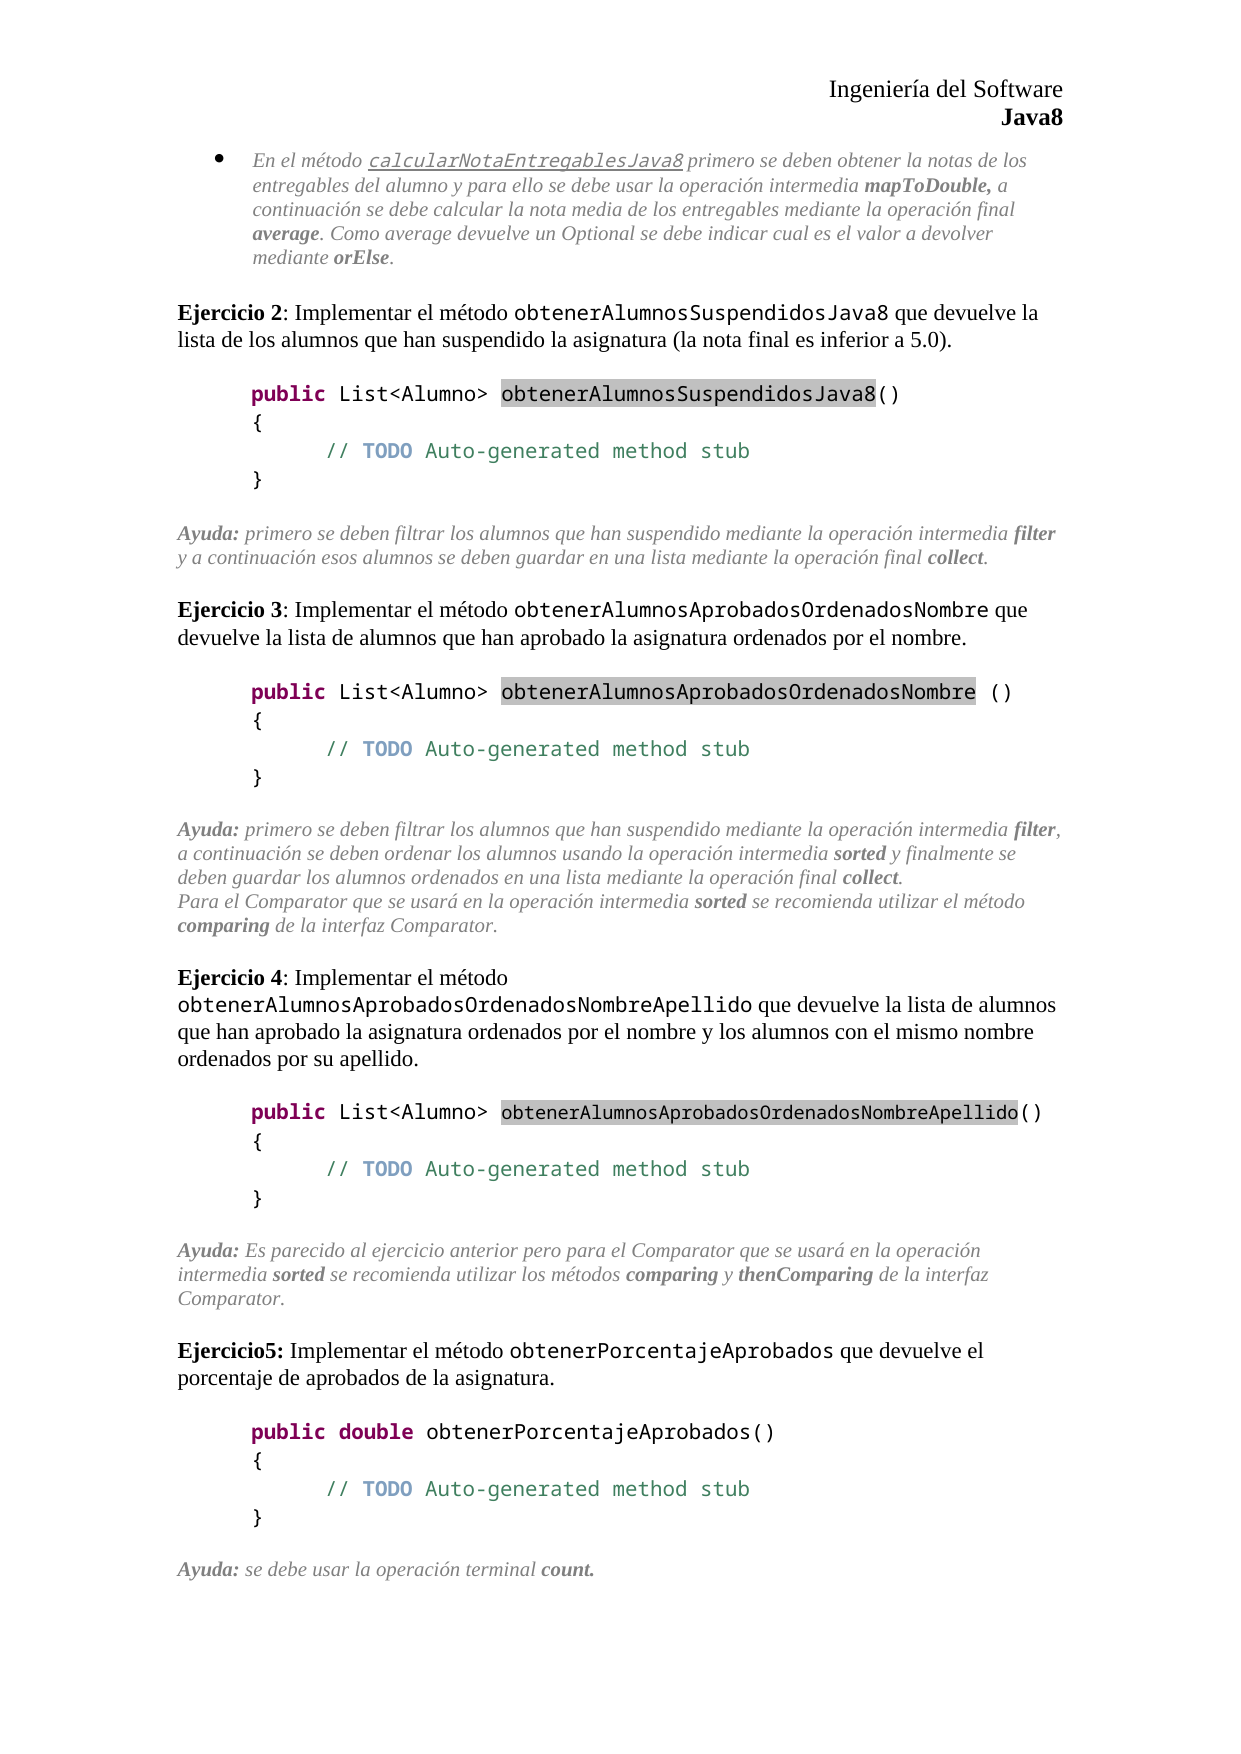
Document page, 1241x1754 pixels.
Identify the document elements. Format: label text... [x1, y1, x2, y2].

text Ejercicio 2: Implementar el método obtenerAlumnosSuspendidosJava8 que devuelve la lista de los alumnos que han suspendido la asignatura (la nota final es inferior a 5.0). [177, 298, 1063, 353]
text Para el Comparator que se usará en la operación intermedia sorted se recomienda utilizar el método comparing de la interfaz Comparator. [177, 889, 1063, 937]
text Ejercicio 3: Implementar el método obtenerAlumnosAprobadosOrdenadosNombre que devuelve la lista de alumnos que han aprobado la asignatura ordenados por el nombre. [177, 596, 1063, 650]
text } [251, 1183, 1063, 1211]
list En el método calcularNotaEntregablesJava8 primero se deben obtener la notas de los entregables del alumno y para ello se debe usar la operación intermedia mapToDouble, a continuación se debe calcular la nota media de los entregables mediante la operación final average. Como average devuelve un Optional se debe indicar cual es el valor a devolver mediante orElse. [215, 148, 1063, 269]
text public List<Alumno> obtenerAlumnosAprobadosOrdenadosNombre () [177, 677, 1063, 705]
text Ejercicio 4: Implementar el método obtenerAlumnosAprobadosOrdenadosNombreApellido que devuelve la lista de alumnos que han aprobado la asignatura ordenados por el nombre y los alumnos con el mismo nombre ordenados por su apellido. [177, 963, 1063, 1071]
text Ayuda: se debe usar la operación terminal count. [177, 1557, 1063, 1581]
text Ayuda: primero se deben filtrar los alumnos que han suspendido mediante la operación intermedia filter y a continuación esos alumnos se deben guardar en una lista mediante la operación final collect. [177, 521, 1063, 569]
text public List<Alumno> obtenerAlumnosSuspendidosJava8() [177, 379, 1063, 407]
text Ayuda: primero se deben filtrar los alumnos que han suspendido mediante la operación intermedia filter, a continuación se deben ordenar los alumnos usando la operación intermedia sorted y finalmente se deben guardar los alumnos ordenados en una lista mediante la operación final collect. [177, 817, 1063, 889]
text public List<Alumno> obtenerAlumnosAprobadosOrdenadosNombreApellido() [177, 1097, 1063, 1126]
text { [177, 407, 1063, 436]
text { [177, 705, 1063, 734]
text // TODO Auto-generated method stub [251, 1154, 1063, 1183]
text { [177, 1446, 1063, 1474]
text // TODO Auto-generated method stub [251, 436, 1063, 464]
text } [251, 1502, 1063, 1531]
text // TODO Auto-generated method stub [251, 734, 1063, 762]
text } [251, 464, 1063, 493]
text } [251, 762, 1063, 791]
text { [177, 1126, 1063, 1154]
text public double obtenerPorcentajeAprobados() [177, 1417, 1063, 1446]
text Ayuda: Es parecido al ejercicio anterior pero para el Comparator que se usará en la operación intermedia sorted se recomienda utilizar los métodos comparing y thenComparing de la interfaz Comparator. [177, 1237, 1063, 1310]
text // TODO Auto-generated method stub [251, 1474, 1063, 1502]
text Ejercicio5: Implementar el método obtenerPorcentajeAprobados que devuelve el porcentaje de aprobados de la asignatura. [177, 1336, 1063, 1391]
